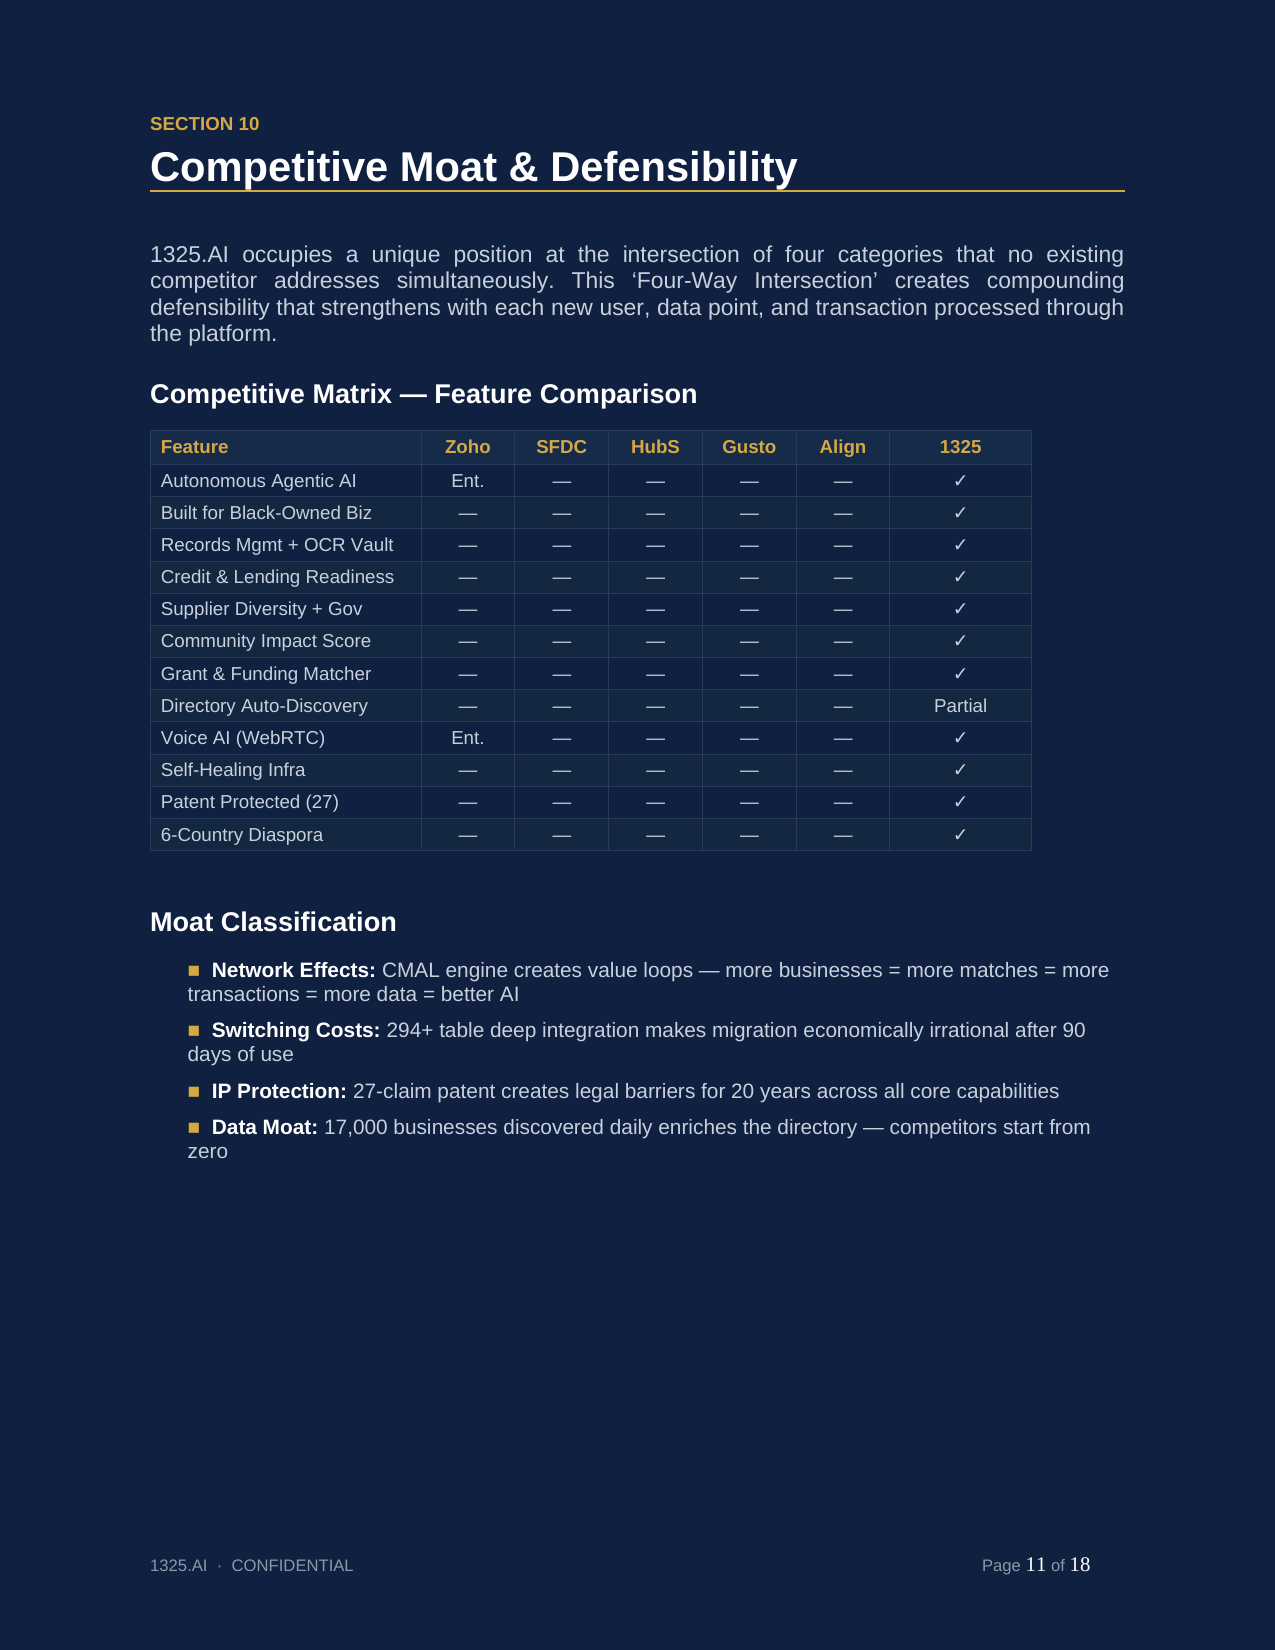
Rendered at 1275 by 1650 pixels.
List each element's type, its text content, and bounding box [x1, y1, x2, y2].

table_cell — [609, 819, 702, 850]
table_cell — [515, 787, 608, 818]
table_cell Community Impact Score [151, 626, 421, 657]
table_cell — [515, 465, 608, 496]
table_cell ✓ [890, 787, 1031, 818]
table_cell — [422, 626, 514, 657]
table_cell — [797, 497, 889, 528]
table_cell — [797, 562, 889, 593]
table_cell — [422, 658, 514, 689]
table_cell — [797, 722, 889, 754]
table_cell — [609, 594, 702, 625]
table_cell — [703, 626, 796, 657]
table_cell — [797, 755, 889, 786]
table_cell Records Mgmt + OCR Vault [151, 529, 421, 561]
table_cell — [422, 755, 514, 786]
table_cell — [609, 658, 702, 689]
table_cell — [797, 658, 889, 689]
table_cell — [797, 819, 889, 850]
table_cell ✓ [890, 529, 1031, 561]
table_header Feature [151, 431, 421, 464]
table_cell — [797, 626, 889, 657]
table_cell — [515, 722, 608, 754]
table_cell ✓ [890, 722, 1031, 754]
table_cell — [703, 722, 796, 754]
table_cell Directory Auto-Discovery [151, 690, 421, 721]
table_cell — [422, 787, 514, 818]
table_cell — [703, 562, 796, 593]
table_header HubS [609, 431, 702, 464]
table_cell ✓ [890, 594, 1031, 625]
table_cell — [609, 529, 702, 561]
table_cell — [703, 690, 796, 721]
table_cell — [609, 465, 702, 496]
table_cell — [422, 690, 514, 721]
table_cell — [703, 787, 796, 818]
table_cell — [609, 626, 702, 657]
table_cell — [422, 562, 514, 593]
table_cell ✓ [890, 755, 1031, 786]
table_header Zoho [422, 431, 514, 464]
table_cell — [515, 658, 608, 689]
table_header 1325 [890, 431, 1031, 464]
table_cell — [797, 787, 889, 818]
table_cell — [515, 819, 608, 850]
table_cell — [609, 497, 702, 528]
table_cell — [703, 465, 796, 496]
text ■ IP Protection: 27-claim patent creates legal barriers for 20 years across all core capabilities [187, 1079, 1125, 1103]
table_cell — [609, 787, 702, 818]
table_cell — [422, 529, 514, 561]
table_cell Patent Protected (27) [151, 787, 421, 818]
table_cell Supplier Diversity + Gov [151, 594, 421, 625]
table_cell — [515, 690, 608, 721]
table_cell Voice AI (WebRTC) [151, 722, 421, 754]
table_cell ✓ [890, 658, 1031, 689]
text 1325.AI occupies a unique position at the intersection of four categories that no existing competitor addresses simultaneously. This ‘Four-Way Intersection’ creates compounding defensibility that strengthens with each new user, data point, and transaction processed through the platform. [150, 241, 1125, 346]
table_cell — [609, 722, 702, 754]
table_cell ✓ [890, 465, 1031, 496]
table_cell — [703, 755, 796, 786]
text Competitive Moat & Defensibility [150, 142, 1125, 190]
table_cell — [422, 594, 514, 625]
table_cell ✓ [890, 819, 1031, 850]
text SECTION 10 [150, 112, 1125, 134]
table_cell — [797, 594, 889, 625]
text ■ Switching Costs: 294+ table deep integration makes migration economically irrational after 90 days of use [187, 1018, 1125, 1066]
text ■ Network Effects: CMAL engine creates value loops — more businesses = more matches = more transactions = more data = better AI [187, 958, 1125, 1006]
table_cell — [797, 690, 889, 721]
table_cell — [703, 497, 796, 528]
table_cell Credit & Lending Readiness [151, 562, 421, 593]
table_cell — [703, 594, 796, 625]
table_header Gusto [703, 431, 796, 464]
table_cell — [703, 819, 796, 850]
table_cell — [515, 562, 608, 593]
table_cell ✓ [890, 562, 1031, 593]
table_cell Built for Black-Owned Biz [151, 497, 421, 528]
table_cell — [515, 594, 608, 625]
table_cell — [515, 529, 608, 561]
table_cell — [609, 755, 702, 786]
table_cell — [515, 497, 608, 528]
table_cell Self-Healing Infra [151, 755, 421, 786]
table_cell — [703, 658, 796, 689]
table_cell — [515, 755, 608, 786]
table_cell Ent. [422, 722, 514, 754]
table_cell — [797, 465, 889, 496]
text ■ Data Moat: 17,000 businesses discovered daily enriches the directory — competitors start from zero [187, 1115, 1125, 1163]
table_cell Autonomous Agentic AI [151, 465, 421, 496]
table_cell — [797, 529, 889, 561]
table_cell Partial [890, 690, 1031, 721]
table_cell ✓ [890, 626, 1031, 657]
table_header SFDC [515, 431, 608, 464]
text Moat Classification [150, 906, 1125, 937]
table_cell Ent. [422, 465, 514, 496]
text Competitive Matrix — Feature Comparison [150, 378, 1125, 409]
table_cell — [422, 819, 514, 850]
table_cell — [609, 562, 702, 593]
table_cell Grant & Funding Matcher [151, 658, 421, 689]
table_cell — [703, 529, 796, 561]
table_cell — [515, 626, 608, 657]
table_cell — [422, 497, 514, 528]
table_header Align [797, 431, 889, 464]
table_cell ✓ [890, 497, 1031, 528]
table_cell 6-Country Diaspora [151, 819, 421, 850]
table_cell — [609, 690, 702, 721]
